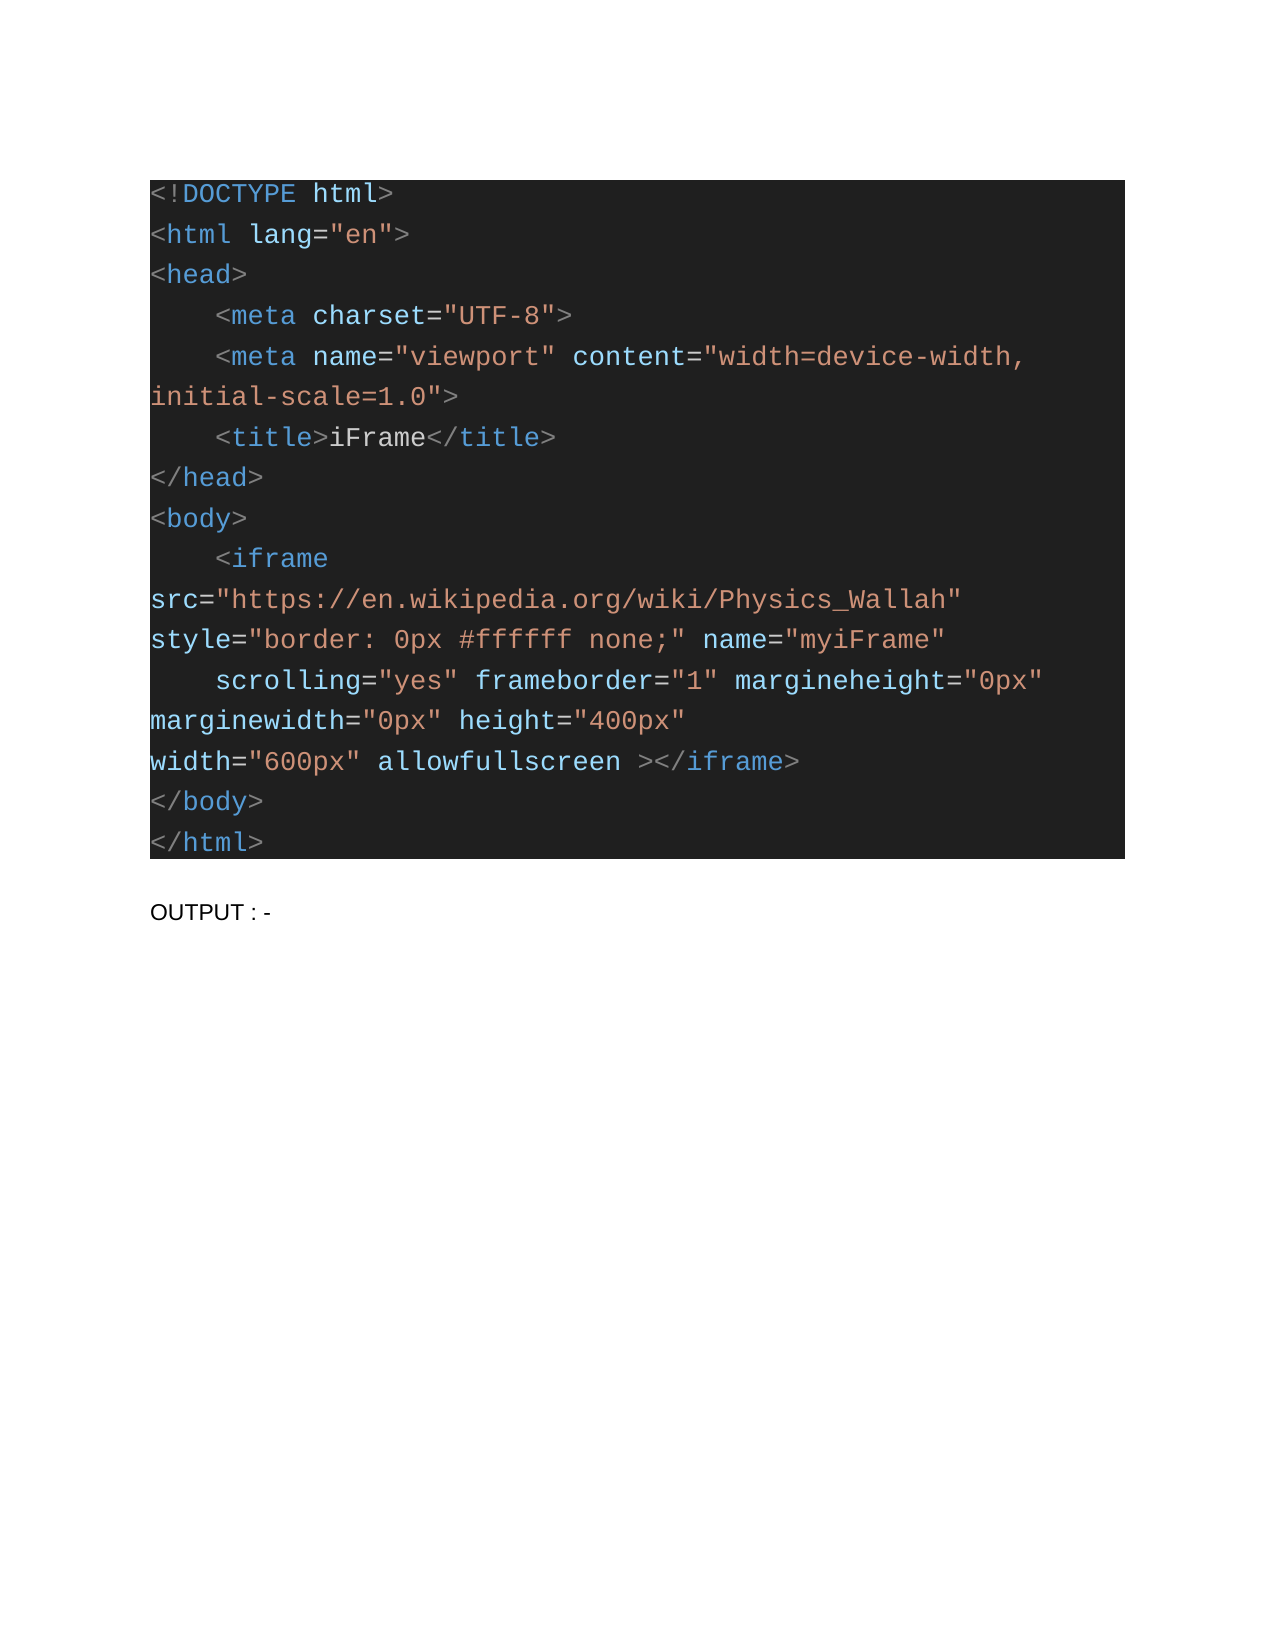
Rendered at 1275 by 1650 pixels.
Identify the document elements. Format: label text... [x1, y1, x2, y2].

text <meta name="viewport" content="width=device-width, initial-scale=1.0"> [150, 342, 1125, 413]
text <title>iFrame</title> [150, 423, 1125, 454]
text </body> [150, 788, 1125, 819]
text </html> [150, 828, 1125, 859]
text scrolling="yes" frameborder="1" margineheight="0px" marginewidth="0px" height="400px" [150, 666, 1125, 738]
text </head> [150, 464, 1125, 494]
text OUTPUT : - [150, 899, 1125, 926]
text <head> [150, 261, 1125, 292]
text <!DOCTYPE html> [150, 180, 1125, 211]
text <iframe src="https://en.wikipedia.org/wiki/Physics_Wallah" style="border: 0px #ffffff none;" name="myiFrame" [150, 545, 1125, 657]
text <html lang="en"> [150, 221, 1125, 251]
text <body> [150, 504, 1125, 535]
text <meta charset="UTF-8"> [150, 302, 1125, 332]
text width="600px" allowfullscreen ></iframe> [150, 747, 1125, 778]
